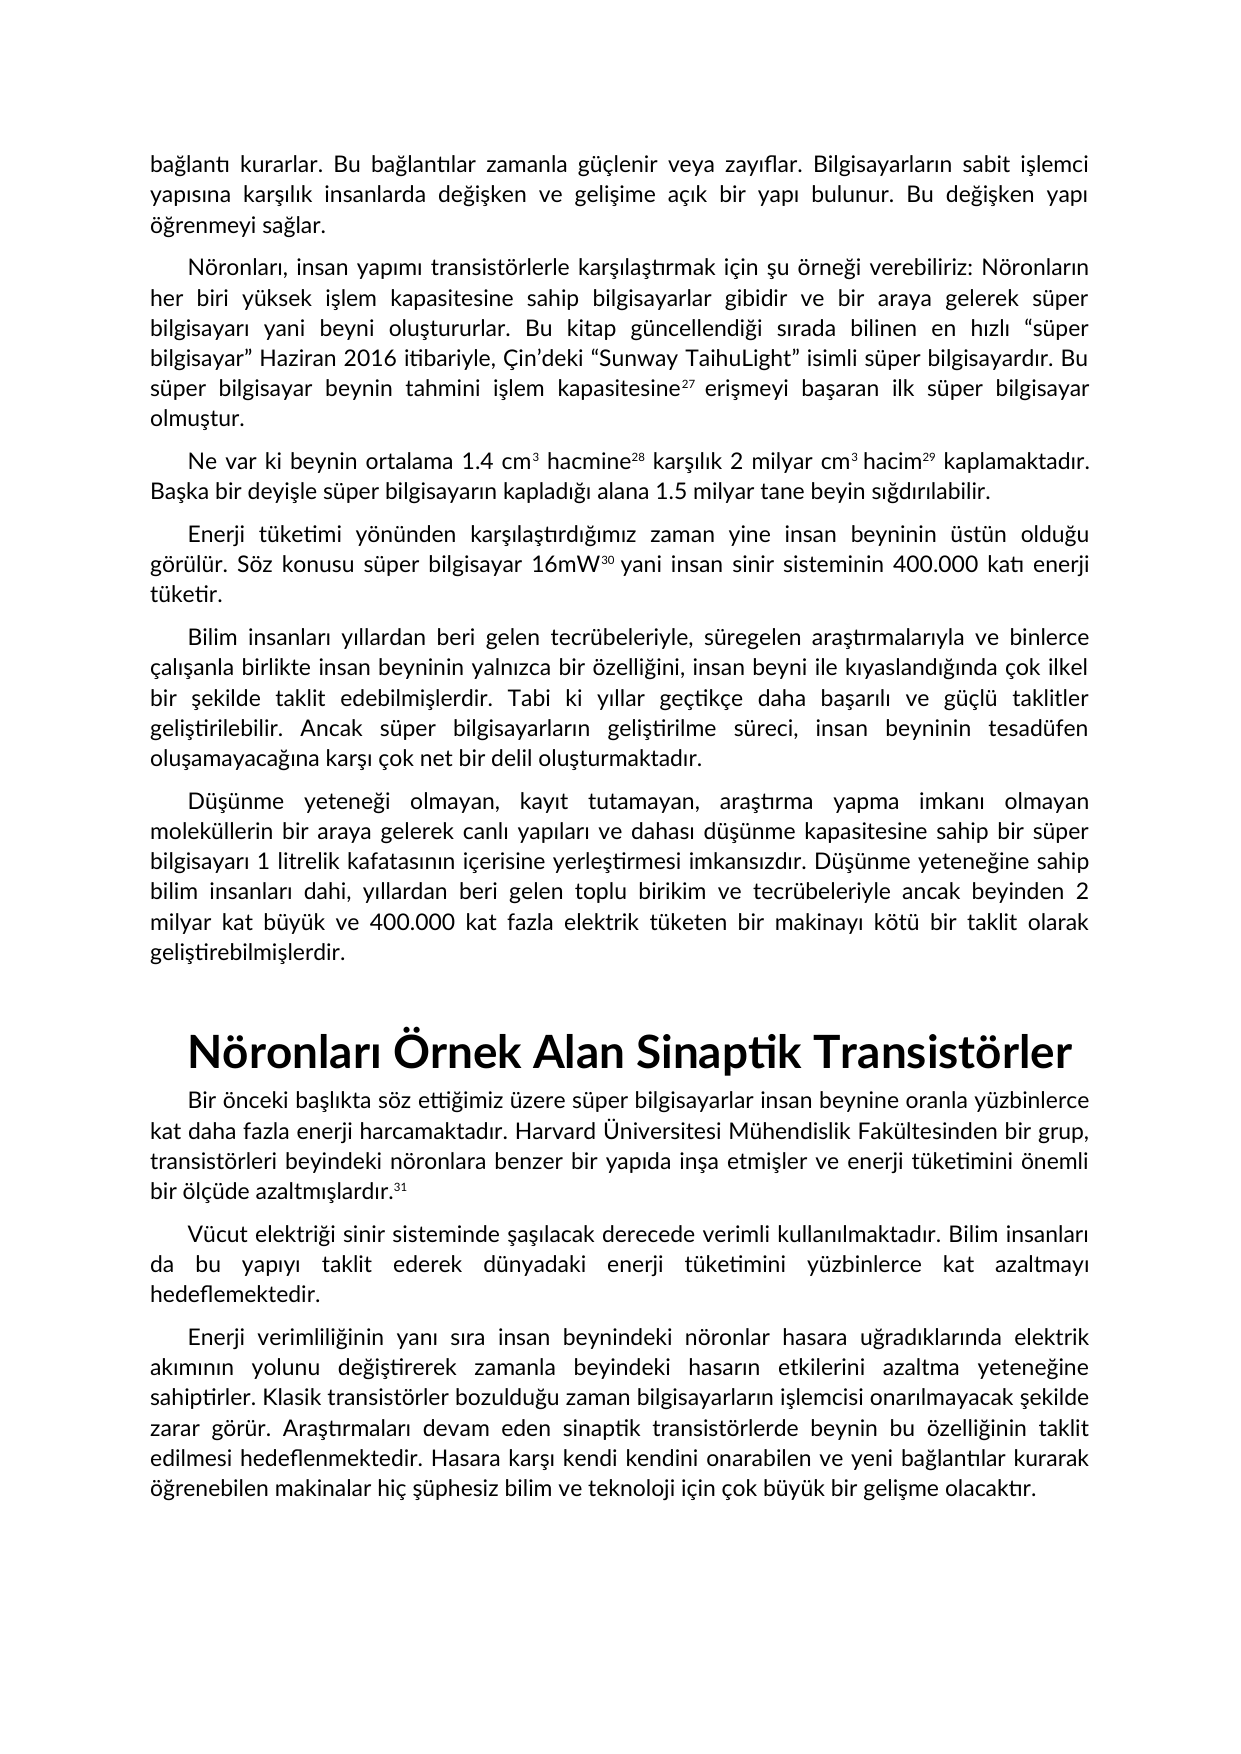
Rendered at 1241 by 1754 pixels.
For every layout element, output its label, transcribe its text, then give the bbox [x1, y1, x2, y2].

subtitle Nöronları Örnek Alan Sinaptik Transistörler [187, 1023, 1090, 1078]
text Bir önceki başlıkta söz ettiğimiz üzere süper bilgisayarlar insan beynine oranla yüzbinlerce kat daha fazla enerji harcamaktadır. Harvard Üniversitesi Mühendislik Fakültesinden bir grup, transistörleri beyindeki nöronlara benzer bir yapıda inşa etmişler ve enerji tüketimini önemli bir ölçüde azaltmışlardır.31 [150, 1086, 1090, 1204]
text bağlantı kurarlar. Bu bağlantılar zamanla güçlenir veya zayıflar. Bilgisayarların sabit işlemci yapısına karşılık insanlarda değişken ve gelişime açık bir yapı bulunur. Bu değişken yapı öğrenmeyi sağlar. [150, 150, 1090, 238]
text Enerji verimliliğinin yanı sıra insan beynindeki nöronlar hasara uğradıklarında elektrik akımının yolunu değiştirerek zamanla beyindeki hasarın etkilerini azaltma yeteneğine sahiptirler. Klasik transistörler bozulduğu zaman bilgisayarların işlemcisi onarılmayacak şekilde zarar görür. Araştırmaları devam eden sinaptik transistörlerde beynin bu özelliğinin taklit edilmesi hedeflenmektedir. Hasara karşı kendi kendini onarabilen ve yeni bağlantılar kurarak öğrenebilen makinalar hiç şüphesiz bilim ve teknoloji için çok büyük bir gelişme olacaktır. [150, 1323, 1090, 1501]
text Bilim insanları yıllardan beri gelen tecrübeleriyle, süregelen araştırmalarıyla ve binlerce çalışanla birlikte insan beyninin yalnızca bir özelliğini, insan beyni ile kıyaslandığında çok ilkel bir şekilde taklit edebilmişlerdir. Tabi ki yıllar geçtikçe daha başarılı ve güçlü taklitler geliştirilebilir. Ancak süper bilgisayarların geliştirilme süreci, insan beyninin tesadüfen oluşamayacağına karşı çok net bir delil oluşturmaktadır. [150, 623, 1090, 771]
text Ne var ki beynin ortalama 1.4 cm3 hacmine28 karşılık 2 milyar cm3 hacim29 kaplamaktadır. Başka bir deyişle süper bilgisayarın kapladığı alana 1.5 milyar tane beyin sığdırılabilir. [150, 447, 1090, 504]
text Enerji tüketimi yönünden karşılaştırdığımız zaman yine insan beyninin üstün olduğu görülür. Söz konusu süper bilgisayar 16mW30 yani insan sinir sisteminin 400.000 katı enerji tüketir. [150, 520, 1090, 608]
text Düşünme yeteneği olmayan, kayıt tutamayan, araştırma yapma imkanı olmayan moleküllerin bir araya gelerek canlı yapıları ve dahası düşünme kapasitesine sahip bir süper bilgisayarı 1 litrelik kafatasının içerisine yerleştirmesi imkansızdır. Düşünme yeteneğine sahip bilim insanları dahi, yıllardan beri gelen toplu birikim ve tecrübeleriyle ancak beyinden 2 milyar kat büyük ve 400.000 kat fazla elektrik tüketen bir makinayı kötü bir taklit olarak geliştirebilmişlerdir. [150, 786, 1090, 965]
text Nöronları, insan yapımı transistörlerle karşılaştırmak için şu örneği verebiliriz: Nöronların her biri yüksek işlem kapasitesine sahip bilgisayarlar gibidir ve bir araya gelerek süper bilgisayarı yani beyni oluştururlar. Bu kitap güncellendiği sırada bilinen en hızlı “süper bilgisayar” Haziran 2016 itibariyle, Çin’deki “Sunway TaihuLight” isimli süper bilgisayardır. Bu süper bilgisayar beynin tahmini işlem kapasitesine27 erişmeyi başaran ilk süper bilgisayar olmuştur. [150, 253, 1090, 432]
text Vücut elektriği sinir sisteminde şaşılacak derecede verimli kullanılmaktadır. Bilim insanları da bu yapıyı taklit ederek dünyadaki enerji tüketimini yüzbinlerce kat azaltmayı hedeflemektedir. [150, 1219, 1090, 1307]
